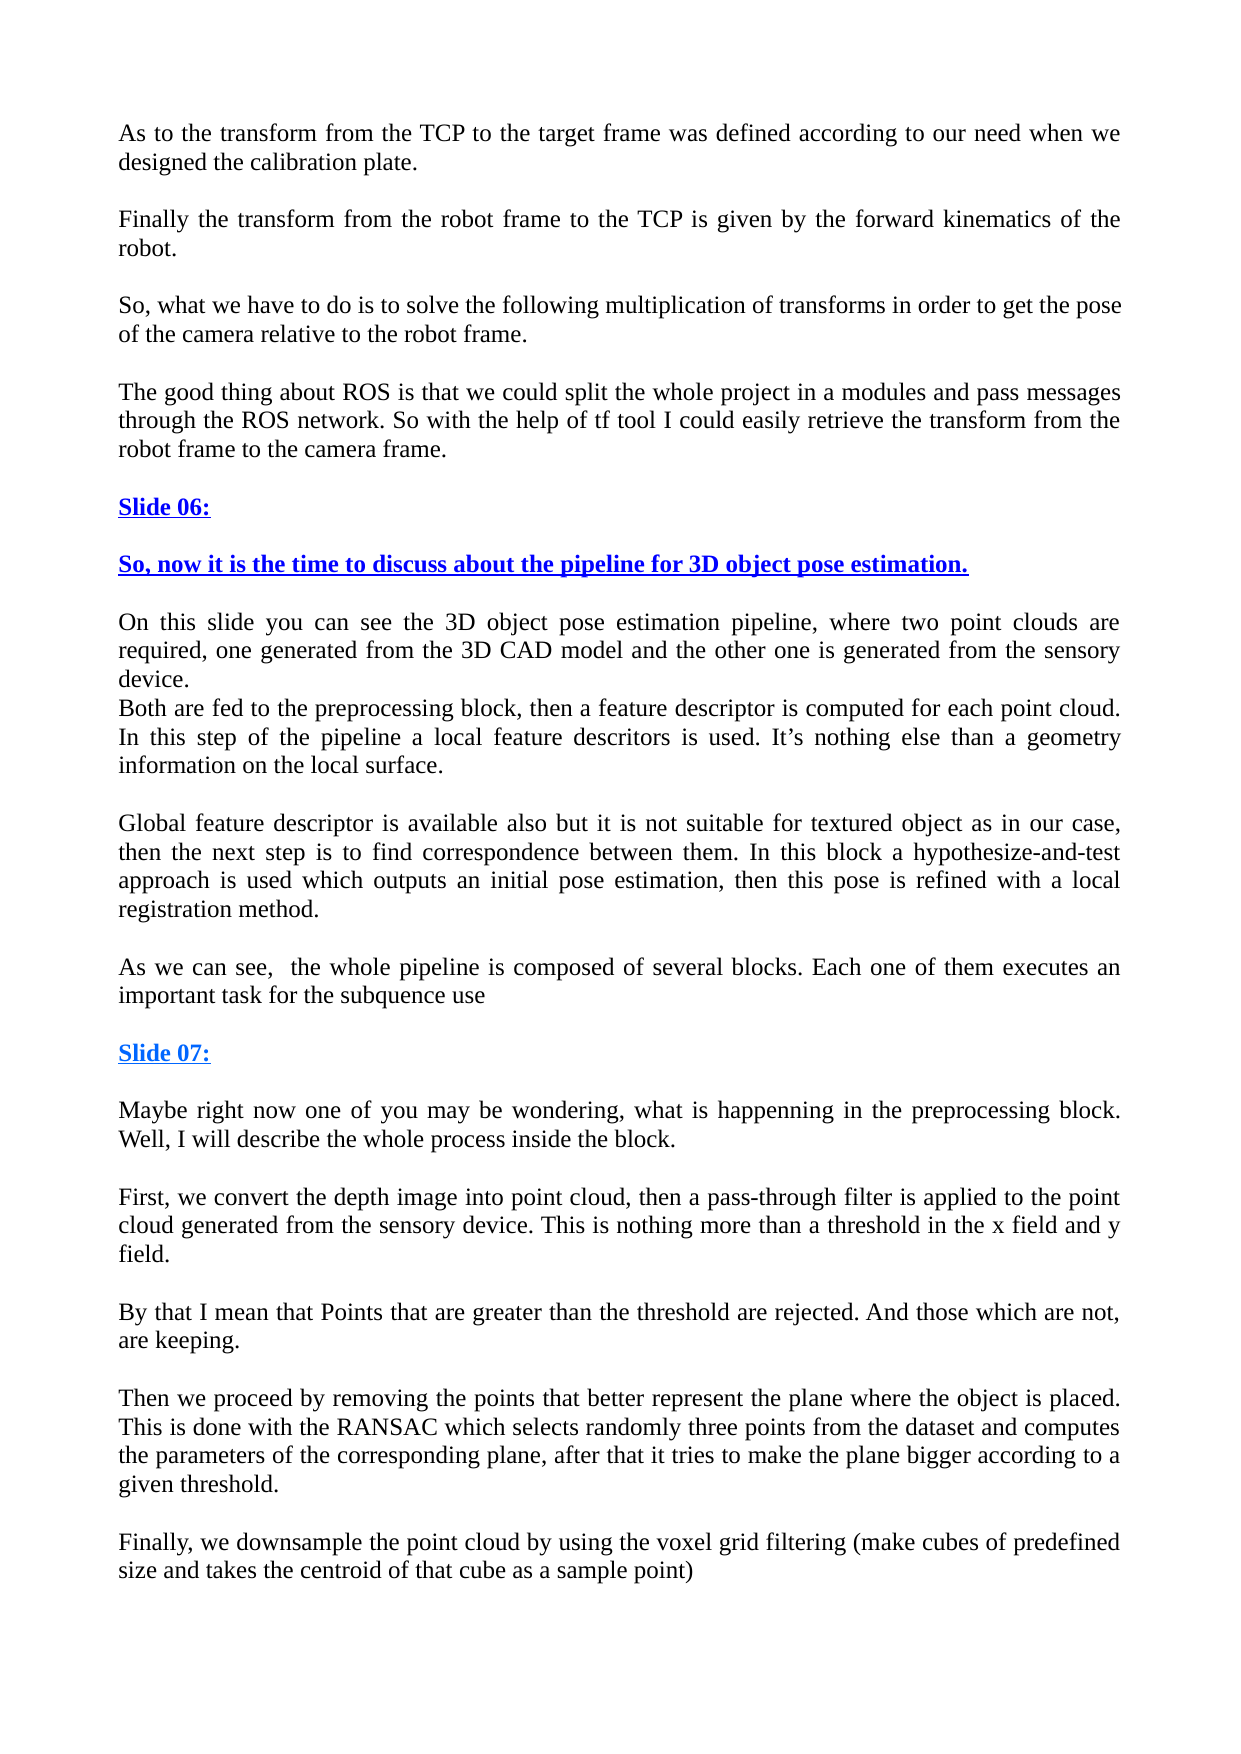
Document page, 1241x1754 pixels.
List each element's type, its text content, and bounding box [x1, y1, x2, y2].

text The good thing about ROS is that we could split the whole project in a modules and pass messages through the ROS network. So with the help of tf tool I could easily retrieve the transform from the robot frame to the camera frame. [118, 377, 1122, 463]
text Finally, we downsample the point cloud by using the voxel grid filtering (make cubes of predefined size and takes the centroid of that cube as a sample point) [118, 1527, 1122, 1584]
text First, we convert the depth image into point cloud, then a pass-through filter is applied to the point cloud generated from the sensory device. This is nothing more than a threshold in the x field and y field. [118, 1182, 1122, 1268]
text Then we proceed by removing the points that better represent the plane where the object is placed. This is done with the RANSAC which selects randomly three points from the dataset and computes the parameters of the corresponding plane, after that it tries to make the plane bigger according to a given threshold. [118, 1383, 1122, 1498]
text Maybe right now one of you may be wondering, what is happenning in the preprocessing block. Well, I will describe the whole process inside the block. [118, 1096, 1122, 1153]
text As to the transform from the TCP to the target frame was defined according to our need when we designed the calibration plate. [118, 118, 1122, 176]
text Finally the transform from the robot frame to the TCP is given by the forward kinematics of the robot. [118, 204, 1122, 262]
text Slide 07: [118, 1038, 1122, 1067]
text On this slide you can see the 3D object pose estimation pipeline, where two point clouds are required, one generated from the 3D CAD model and the other one is generated from the sensory device. [118, 607, 1122, 693]
text So, now it is the time to discuss about the pipeline for 3D object pose estimation. [118, 549, 1122, 578]
text As we can see, the whole pipeline is composed of several blocks. Each one of them executes an important task for the subquence use [118, 952, 1122, 1009]
text By that I mean that Points that are greater than the threshold are rejected. And those which are not, are keeping. [118, 1297, 1122, 1354]
text Both are fed to the preprocessing block, then a feature descriptor is computed for each point cloud. In this step of the pipeline a local feature descritors is used. It’s nothing else than a geometry information on the local surface. [118, 693, 1122, 779]
text Slide 06: [118, 492, 1122, 521]
text So, what we have to do is to solve the following multiplication of transforms in order to get the pose of the camera relative to the robot frame. [118, 291, 1122, 348]
text Global feature descriptor is available also but it is not suitable for textured object as in our case, then the next step is to find correspondence between them. In this block a hypothesize-and-test approach is used which outputs an initial pose estimation, then this pose is refined with a local registration method. [118, 808, 1122, 923]
